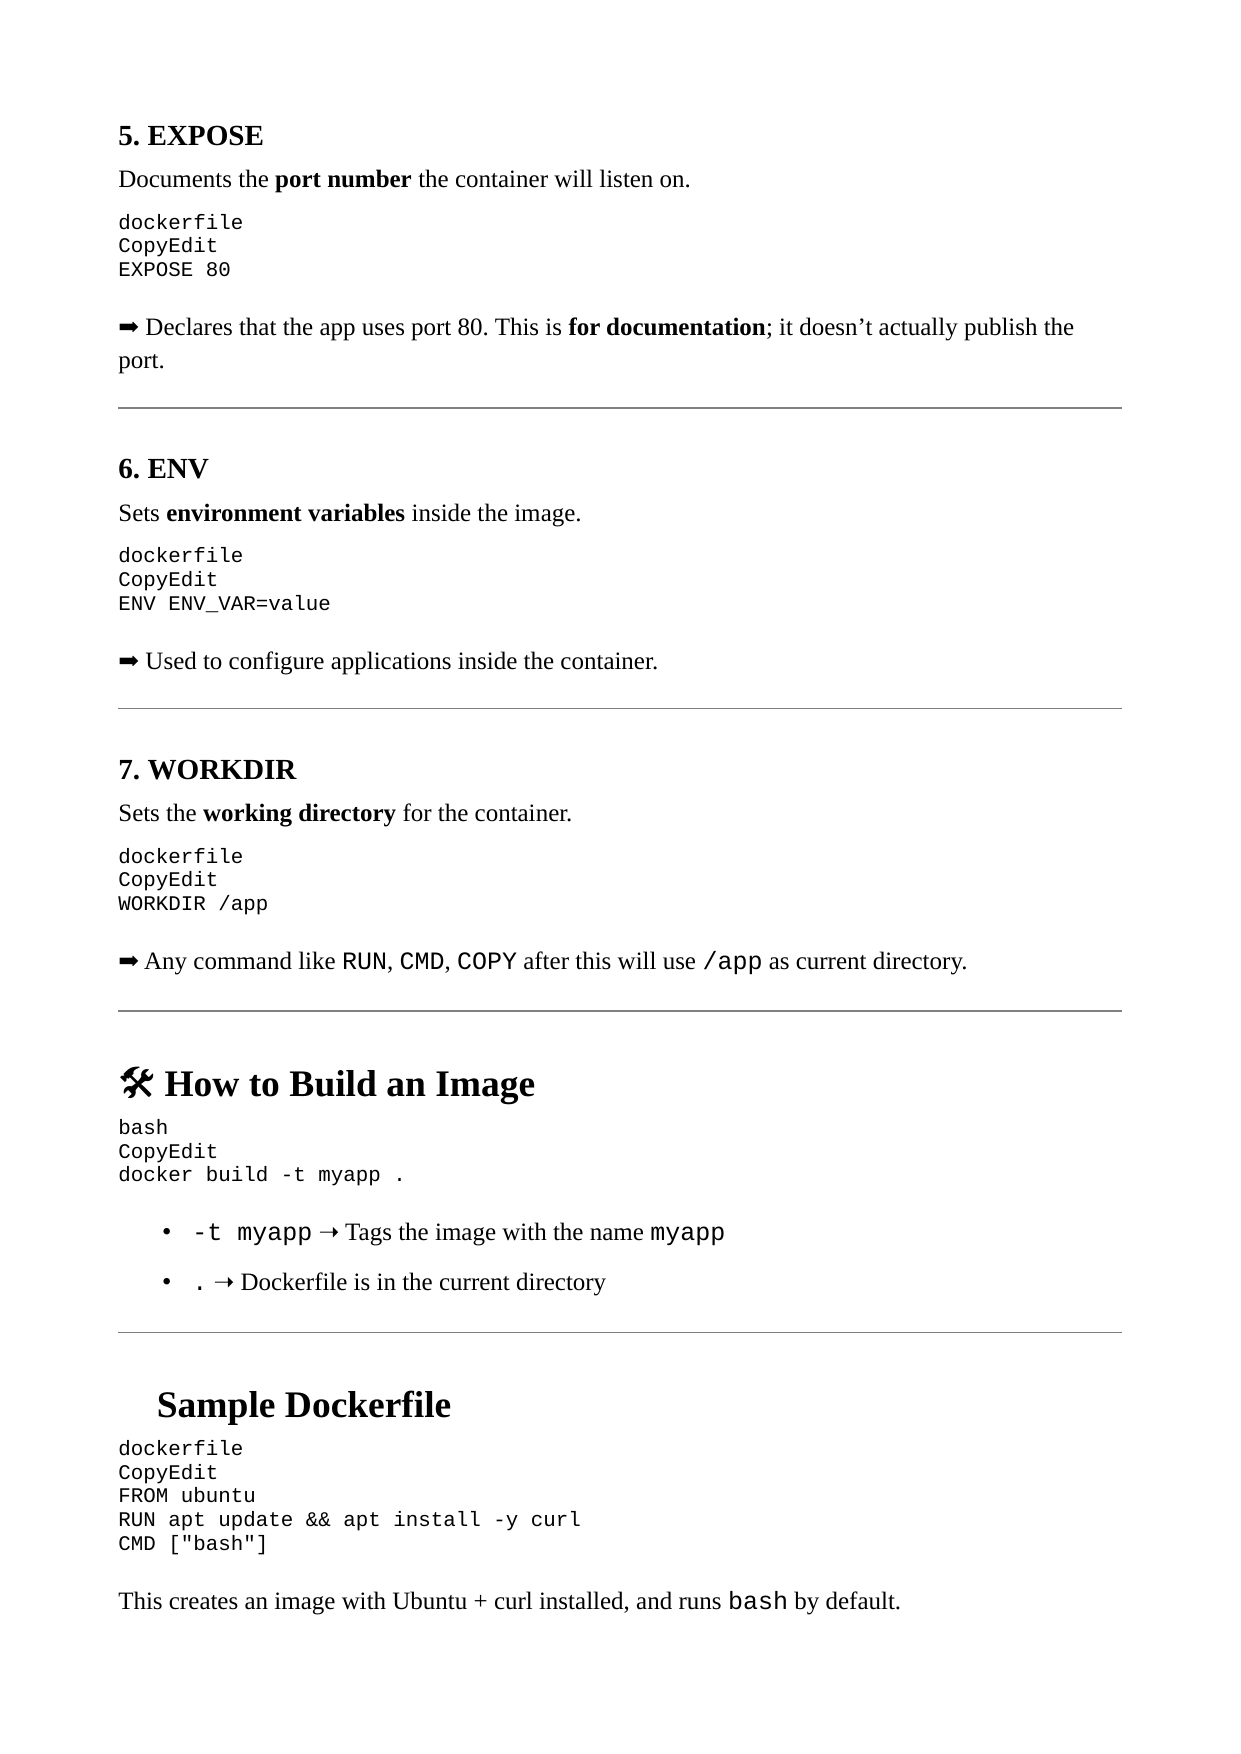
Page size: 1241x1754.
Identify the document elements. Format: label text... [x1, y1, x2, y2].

text CopyEdit [118, 1141, 1122, 1164]
text dockerfile [118, 212, 1122, 235]
subtitle 🛠️ How to Build an Image [118, 1061, 1122, 1104]
list -t myapp ➝ Tags the image with the name myapp [162, 1217, 1122, 1248]
text CopyEdit [118, 869, 1122, 893]
text Sets the working directory for the container. [118, 798, 1122, 827]
text CopyEdit [118, 1462, 1122, 1485]
text docker build -t myapp . [118, 1164, 1122, 1188]
text CMD ["bash"] [118, 1533, 1122, 1556]
text bash [118, 1117, 1122, 1141]
list . ➝ Dockerfile is in the current directory [162, 1267, 1122, 1298]
text CopyEdit [118, 235, 1122, 259]
text ➡️ Declares that the app uses port 80. This is for documentation; it doesn’t actually publish the port. [118, 312, 1122, 374]
text RUN apt update && apt install -y curl [118, 1509, 1122, 1533]
text This creates an image with Ubuntu + curl installed, and runs bash by default. [118, 1586, 1122, 1617]
subtitle 5. EXPOSE [118, 118, 1122, 152]
text dockerfile [118, 846, 1122, 869]
text ENV ENV_VAR=value [118, 593, 1122, 616]
text Sets environment variables inside the image. [118, 498, 1122, 526]
text FROM ubuntu [118, 1485, 1122, 1509]
text EXPOSE 80 [118, 259, 1122, 283]
subtitle 7. WORKDIR [118, 752, 1122, 786]
text dockerfile [118, 545, 1122, 569]
text WORKDIR /app [118, 893, 1122, 917]
text ➡️ Used to configure applications inside the container. [118, 646, 1122, 674]
subtitle 📘 Sample Dockerfile [118, 1382, 1122, 1426]
text CopyEdit [118, 569, 1122, 593]
subtitle 6. ENV [118, 452, 1122, 485]
text ➡️ Any command like RUN, CMD, COPY after this will use /app as current directory. [118, 946, 1122, 977]
text dockerfile [118, 1438, 1122, 1462]
text Documents the port number the container will listen on. [118, 164, 1122, 193]
